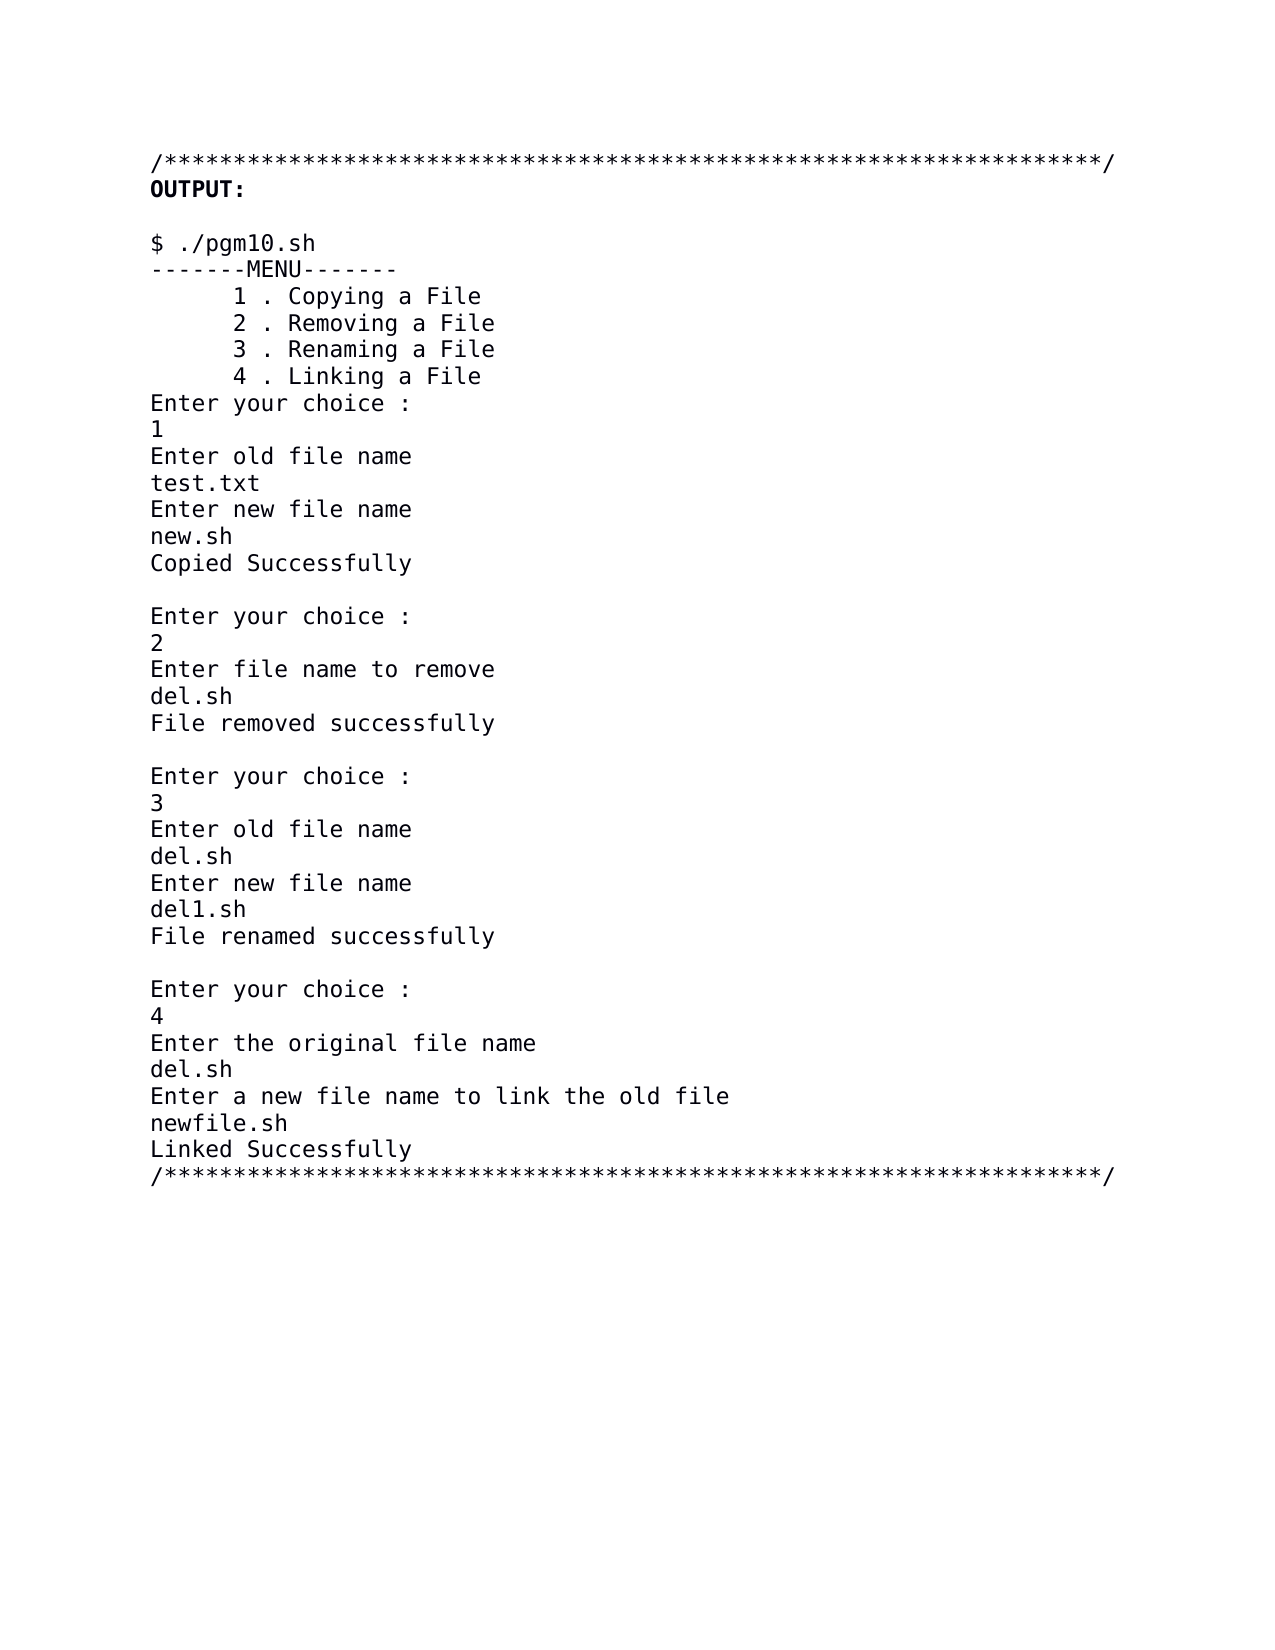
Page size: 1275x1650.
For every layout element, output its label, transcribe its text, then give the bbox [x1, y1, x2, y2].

text 3 [150, 790, 1125, 817]
text -------MENU------- [150, 257, 1125, 283]
text Enter new file name [150, 497, 1125, 523]
text new.sh [150, 523, 1125, 550]
text /********************************************************************/ [150, 1163, 1125, 1190]
text File removed successfully [150, 710, 1125, 737]
text del.sh [150, 683, 1125, 710]
text Enter your choice : [150, 977, 1125, 1003]
text del.sh [150, 1057, 1125, 1083]
text $ ./pgm10.sh [150, 230, 1125, 257]
text 4 [150, 1003, 1125, 1030]
text 2 . Removing a File [150, 310, 1125, 337]
text test.txt [150, 470, 1125, 497]
text Enter old file name [150, 817, 1125, 843]
text Enter file name to remove [150, 657, 1125, 683]
text Copied Successfully [150, 550, 1125, 577]
text del.sh [150, 843, 1125, 870]
text 1 . Copying a File [150, 283, 1125, 310]
text Enter a new file name to link the old file [150, 1083, 1125, 1110]
text newfile.sh [150, 1110, 1125, 1137]
text 2 [150, 630, 1125, 657]
text Enter your choice : [150, 603, 1125, 630]
text OUTPUT: [150, 177, 1125, 203]
text Enter old file name [150, 443, 1125, 470]
text 1 [150, 417, 1125, 443]
text 4 . Linking a File [150, 363, 1125, 390]
text Linked Successfully [150, 1137, 1125, 1163]
text Enter your choice : [150, 763, 1125, 790]
text File renamed successfully [150, 923, 1125, 950]
text Enter new file name [150, 870, 1125, 897]
text Enter your choice : [150, 390, 1125, 417]
text Enter the original file name [150, 1030, 1125, 1057]
text /********************************************************************/ [150, 150, 1125, 177]
text del1.sh [150, 897, 1125, 923]
text 3 . Renaming a File [150, 337, 1125, 363]
